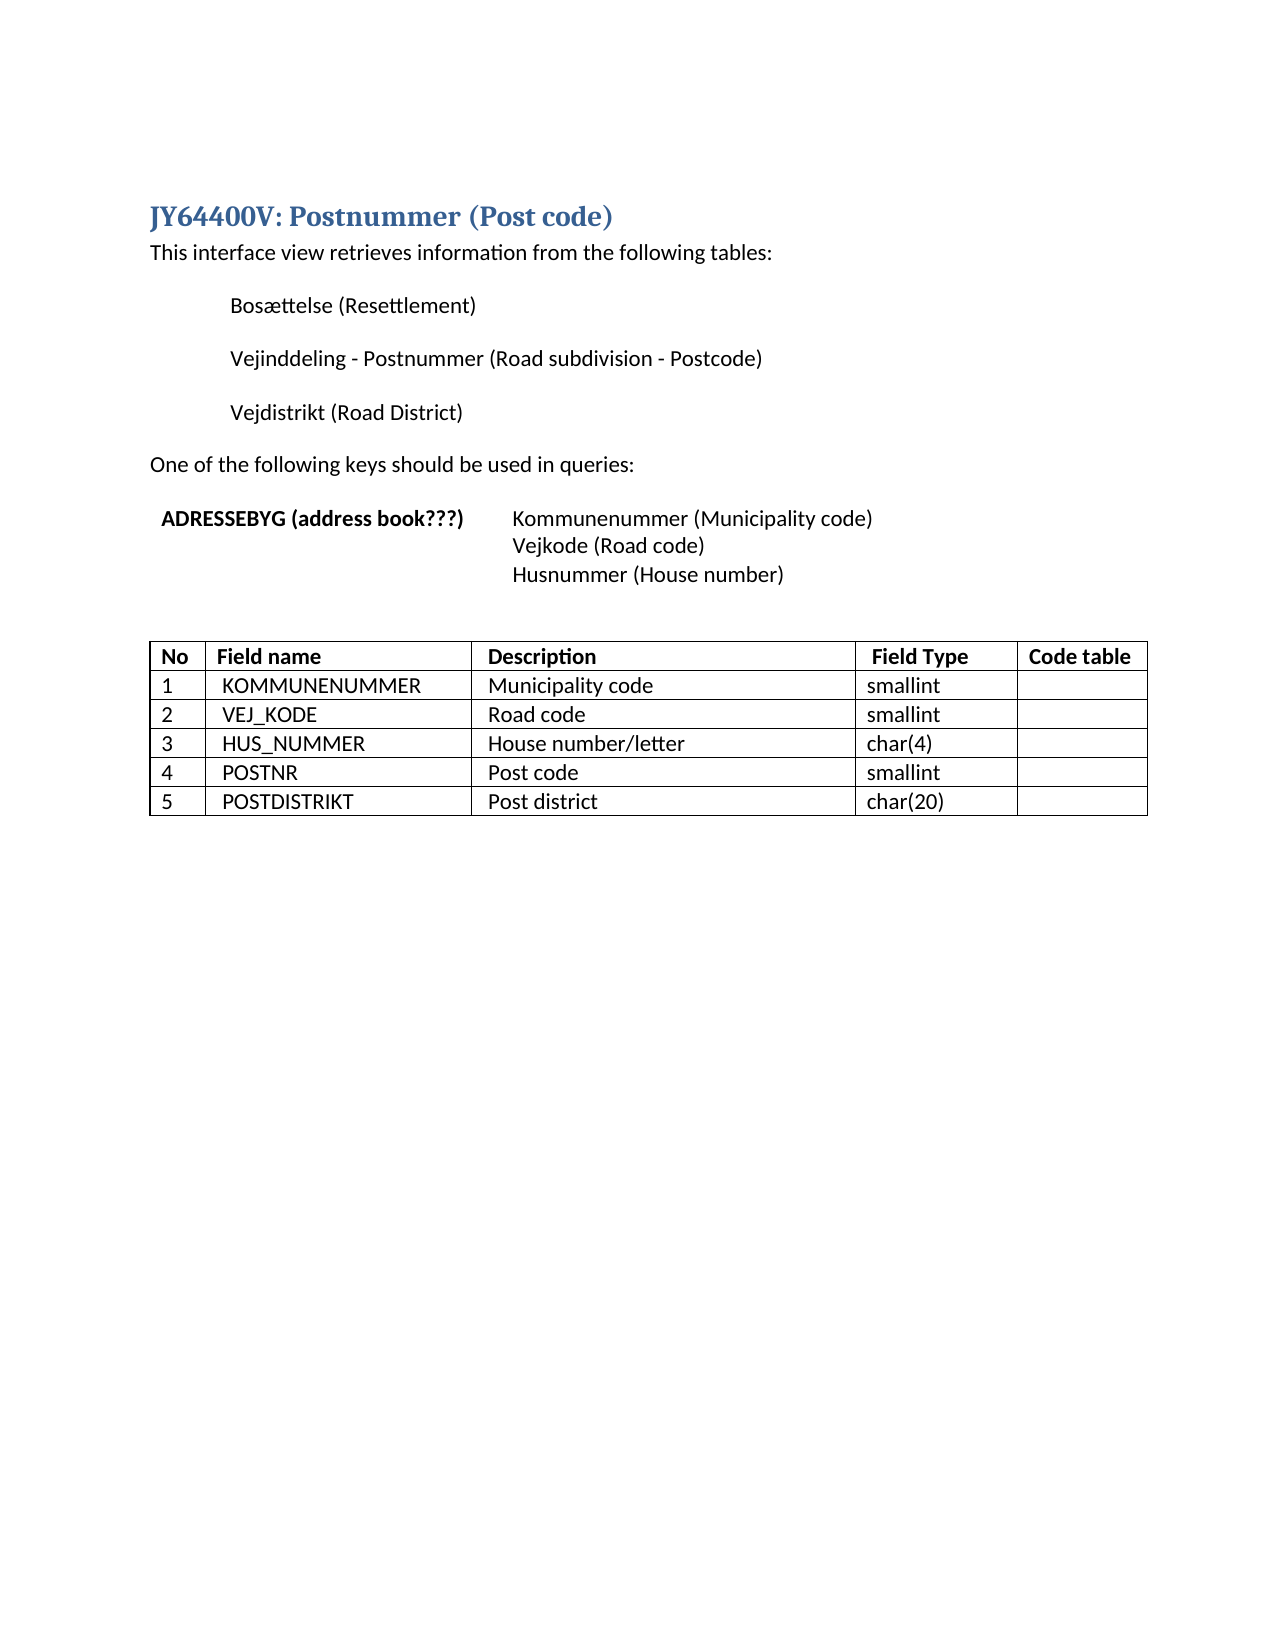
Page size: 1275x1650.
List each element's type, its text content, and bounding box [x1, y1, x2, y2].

table_cell [1018, 787, 1147, 815]
table_cell smallint [856, 700, 1017, 728]
text This interface view retrieves information from the following tables: [150, 238, 1125, 267]
table_cell POSTDISTRIKT [206, 787, 471, 815]
table_cell Vejkode (Road code) [501, 532, 1062, 560]
table_header Code table [1018, 642, 1147, 670]
table_cell [1018, 758, 1147, 786]
table_cell [1018, 700, 1147, 728]
table_cell [1018, 729, 1147, 757]
table_header Field Type [856, 642, 1017, 670]
table_cell char(4) [856, 729, 1017, 757]
text Bosættelse (Resettlement) [150, 292, 1125, 319]
subtitle JY64400V: Postnummer (Post code) [150, 200, 1125, 233]
table_cell Post district [472, 787, 855, 815]
table_cell Husnummer (House number) [501, 560, 1062, 588]
table_cell Road code [472, 700, 855, 728]
table_cell 4 [151, 758, 205, 786]
table_cell House number/letter [472, 729, 855, 757]
table_cell 5 [151, 787, 205, 815]
table_cell 1 [151, 671, 205, 699]
text One of the following keys should be used in queries: [150, 451, 1125, 479]
text Vejdistrikt (Road District) [150, 398, 1125, 426]
table_cell char(20) [856, 787, 1017, 815]
table_cell HUS_NUMMER [206, 729, 471, 757]
table_header Description [472, 642, 855, 670]
table_cell POSTNR [206, 758, 471, 786]
table_cell [150, 560, 501, 588]
table_cell KOMMUNENUMMER [206, 671, 471, 699]
text Vejinddeling - Postnummer (Road subdivision - Postcode) [150, 344, 1125, 373]
table_header Field name [206, 642, 471, 670]
table_cell VEJ_KODE [206, 700, 471, 728]
table_cell 3 [151, 729, 205, 757]
table_cell [150, 532, 501, 560]
table_cell smallint [856, 758, 1017, 786]
table_header Kommunenummer (Municipality code) [501, 504, 1062, 532]
table_cell smallint [856, 671, 1017, 699]
table_cell 2 [151, 700, 205, 728]
table_header No [151, 642, 205, 670]
table_cell [1018, 671, 1147, 699]
table_cell Municipality code [472, 671, 855, 699]
table_cell Post code [472, 758, 855, 786]
table_header ADRESSEBYG (address book???) [150, 504, 501, 532]
